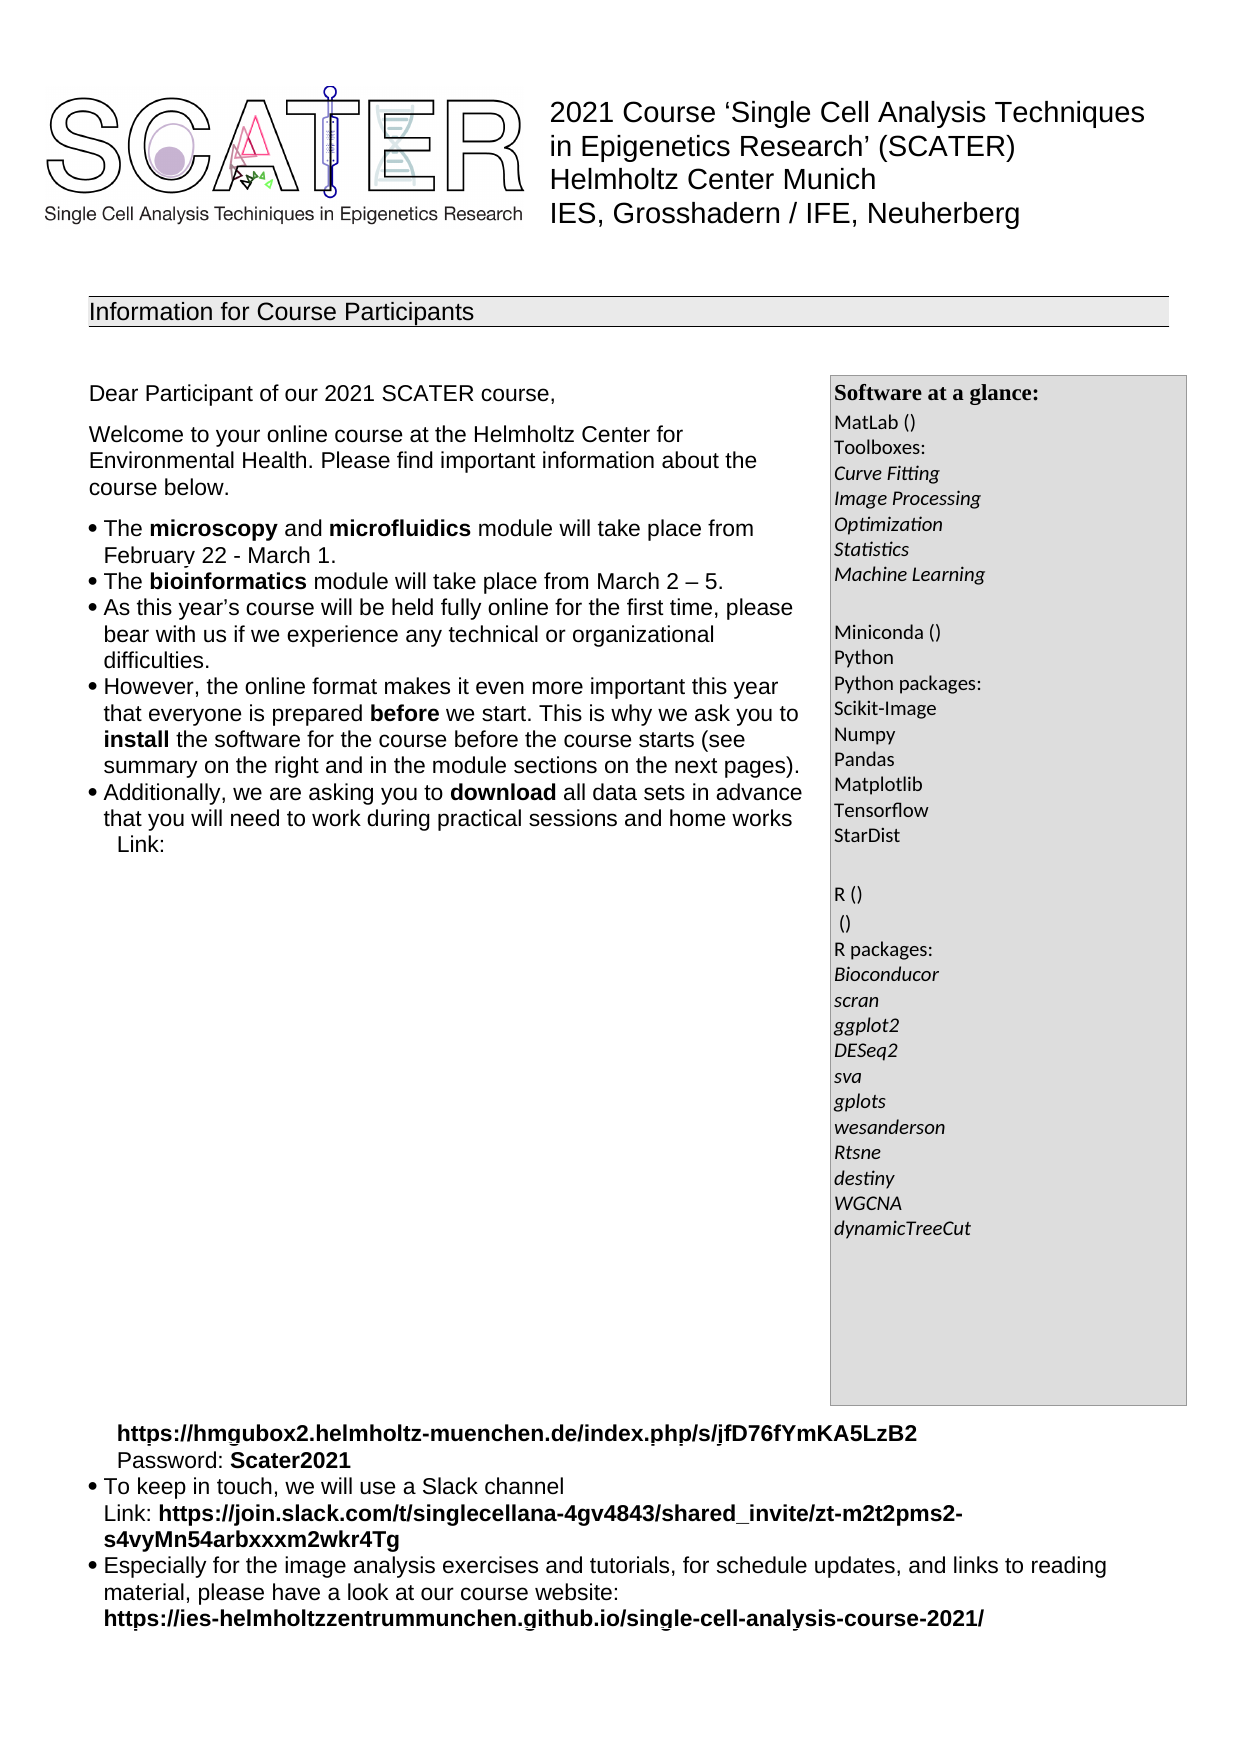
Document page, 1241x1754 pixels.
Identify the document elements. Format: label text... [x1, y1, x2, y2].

list To keep in touch, we will use a Slack channel [88, 1473, 1169, 1499]
text Link: https://join.slack.com/t/singlecellana-4gv4843/shared_invite/zt-m2t2pms2-s4vyMn54arbxxxm2wkr4Tg [103, 1499, 1169, 1552]
text Dear Participant of our 2021 SCATER course, [88, 380, 830, 406]
picture [54, 86, 525, 229]
text Helmholtz Center Munich [525, 162, 1169, 196]
list Additionally, we are asking you to download all data sets in advance that you will need to work during practical sessions and home works [88, 779, 830, 831]
list The microscopy and microfluidics module will take place from February 22 - March 1. [88, 515, 830, 568]
list However, the online format makes it even more important this year that everyone is prepared before we start. This is why we ask you to install the software for the course before the course starts (see summary on the right and in the module sections on the next pages). [88, 673, 830, 779]
text Welcome to your online course at the Helmholtz Center for Environmental Health. Please find important information about the course below. [88, 421, 830, 500]
text 2021 Course ‘Single Cell Analysis Techniques in Epigenetics Research’ (SCATER) [525, 95, 1169, 162]
text Information for Course Participants [88, 297, 1169, 327]
text IES, Grosshadern / IFE, Neuherberg [525, 196, 1169, 229]
text Link: https://hmgubox2.helmholtz-muenchen.de/index.php/s/jfD76fYmKA5LzB2 [117, 831, 1169, 1447]
list The bioinformatics module will take place from March 2 – 5. [88, 568, 830, 594]
text Password: Scater2021 [117, 1447, 1169, 1473]
list Especially for the image analysis exercises and tutorials, for schedule updates, and links to reading material, please have a look at our course website: https://ies-helmholtzzentrummunchen.github.io/single-cell-analysis-course-2021/ [88, 1552, 1169, 1631]
list As this year’s course will be held fully online for the first time, please bear with us if we experience any technical or organizational difficulties. [88, 594, 830, 673]
